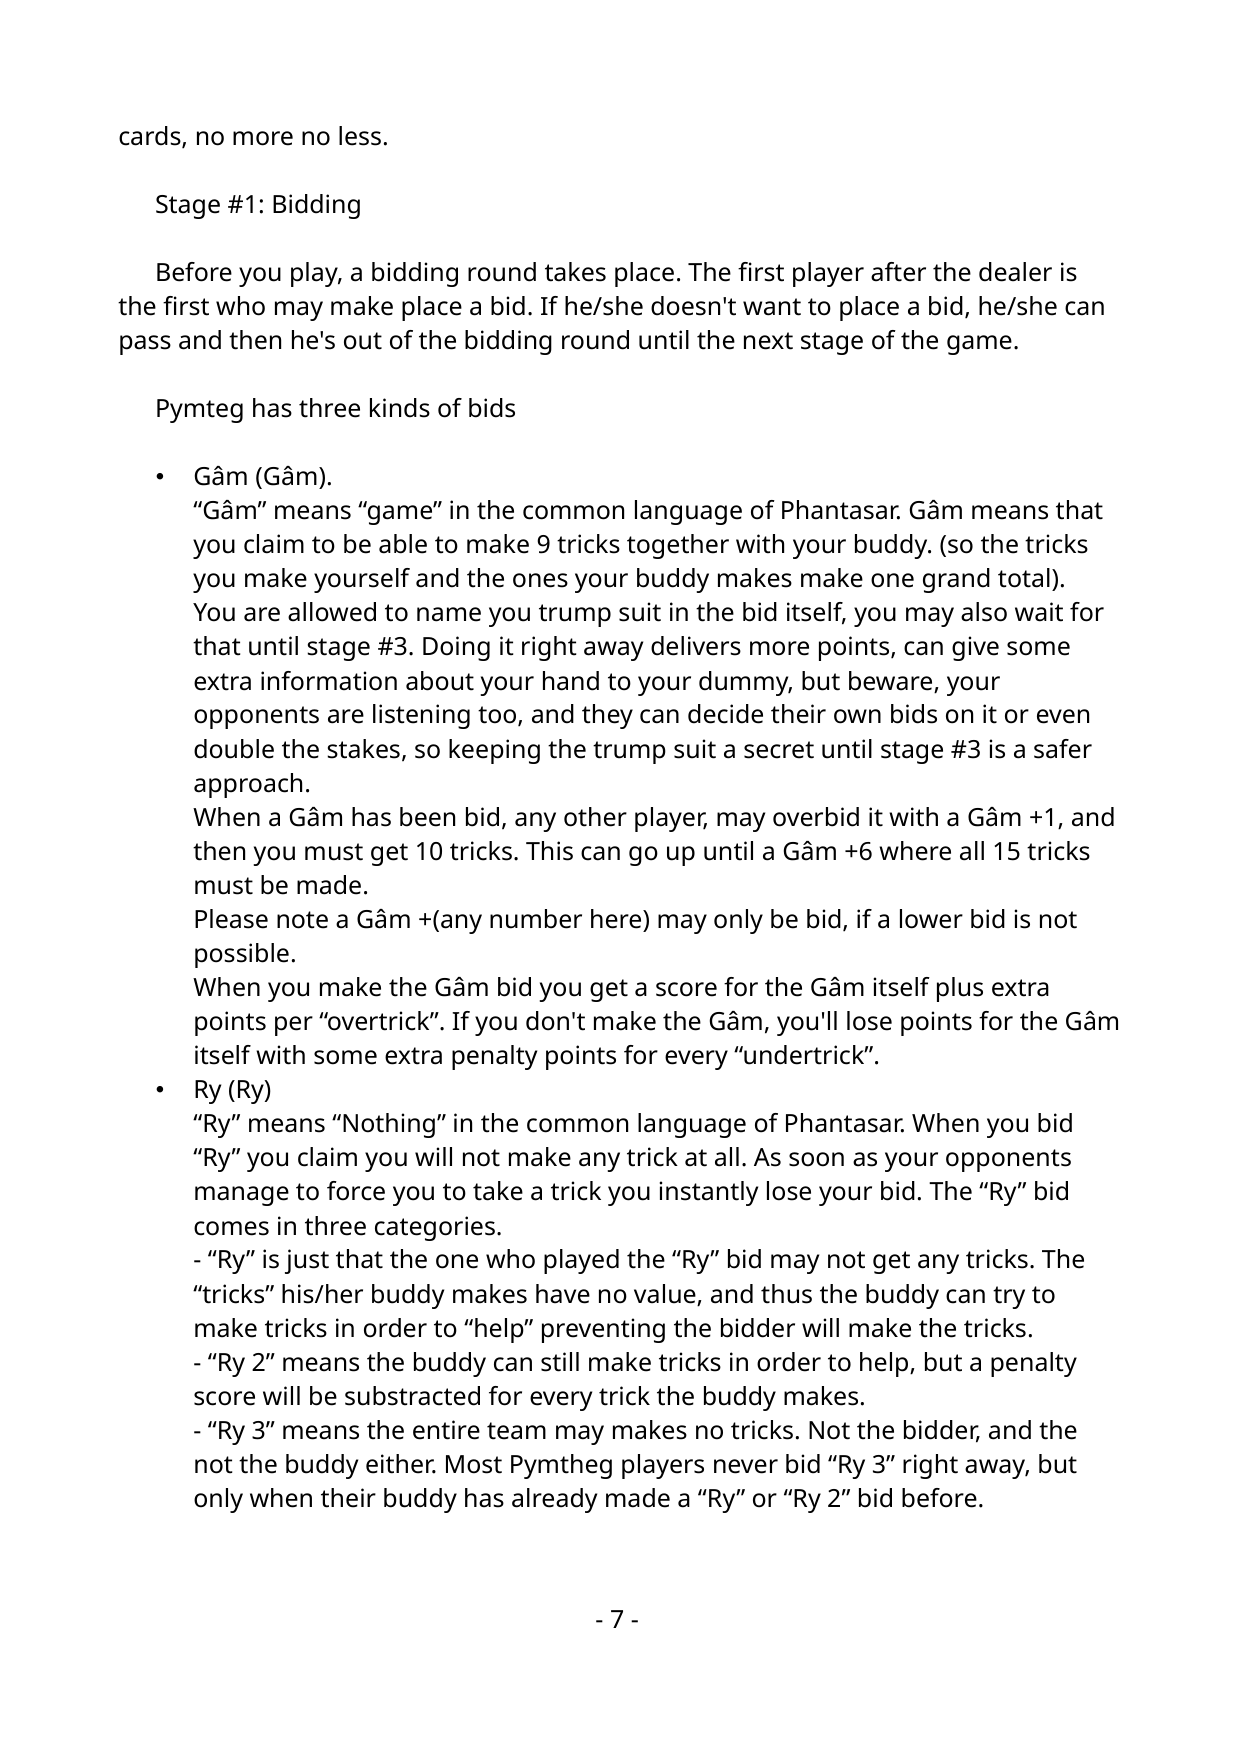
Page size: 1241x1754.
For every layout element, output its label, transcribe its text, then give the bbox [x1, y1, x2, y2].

list Please note a Gâm +(any number here) may only be bid, if a lower bid is not possible. When you make the Gâm bid you get a score for the Gâm itself plus extra points per “overtrick”. If you don't make the Gâm, you'll lose points for the Gâm itself with some extra penalty points for every “undertrick”. [156, 902, 1122, 1072]
list - “Ry 3” means the entire team may makes no tricks. Not the bidder, and the not the buddy either. Most Pymtheg players never bid “Ry 3” right away, but only when their buddy has already made a “Ry” or “Ry 2” bid before. [156, 1412, 1122, 1515]
list Ry (Ry) “Ry” means “Nothing” in the common language of Phantasar. When you bid “Ry” you claim you will not make any trick at all. As soon as your opponents manage to force you to take a trick you instantly lose your bid. The “Ry” bid comes in three categories. - “Ry” is just that the one who played the “Ry” bid may not get any tricks. The “tricks” his/her buddy makes have no value, and thus the buddy can try to make tricks in order to “help” preventing the bidder will make the tricks. - “Ry 2” means the buddy can still make tricks in order to help, but a penalty score will be substracted for every trick the buddy makes. [156, 1072, 1122, 1412]
list Gâm (Gâm). “Gâm” means “game” in the common language of Phantasar. Gâm means that you claim to be able to make 9 tricks together with your buddy. (so the tricks you make yourself and the ones your buddy makes make one grand total). You are allowed to name you trump suit in the bid itself, you may also wait for that until stage #3. Doing it right away delivers more points, can give some extra information about your hand to your dummy, but beware, your opponents are listening too, and they can decide their own bids on it or even double the stakes, so keeping the trump suit a secret until stage #3 is a safer approach. When a Gâm has been bid, any other player, may overbid it with a Gâm +1, and then you must get 10 tricks. This can go up until a Gâm +6 where all 15 tricks must be made. [156, 459, 1122, 902]
text Pymteg has three kinds of bids [118, 391, 1122, 425]
text cards, no more no less. [118, 118, 1122, 152]
text Stage #1: Bidding [118, 186, 1122, 220]
text Before you play, a bidding round takes place. The first player after the dealer is the first who may make place a bid. If he/she doesn't want to place a bid, he/she can pass and then he's out of the bidding round until the next stage of the game. [118, 254, 1122, 357]
